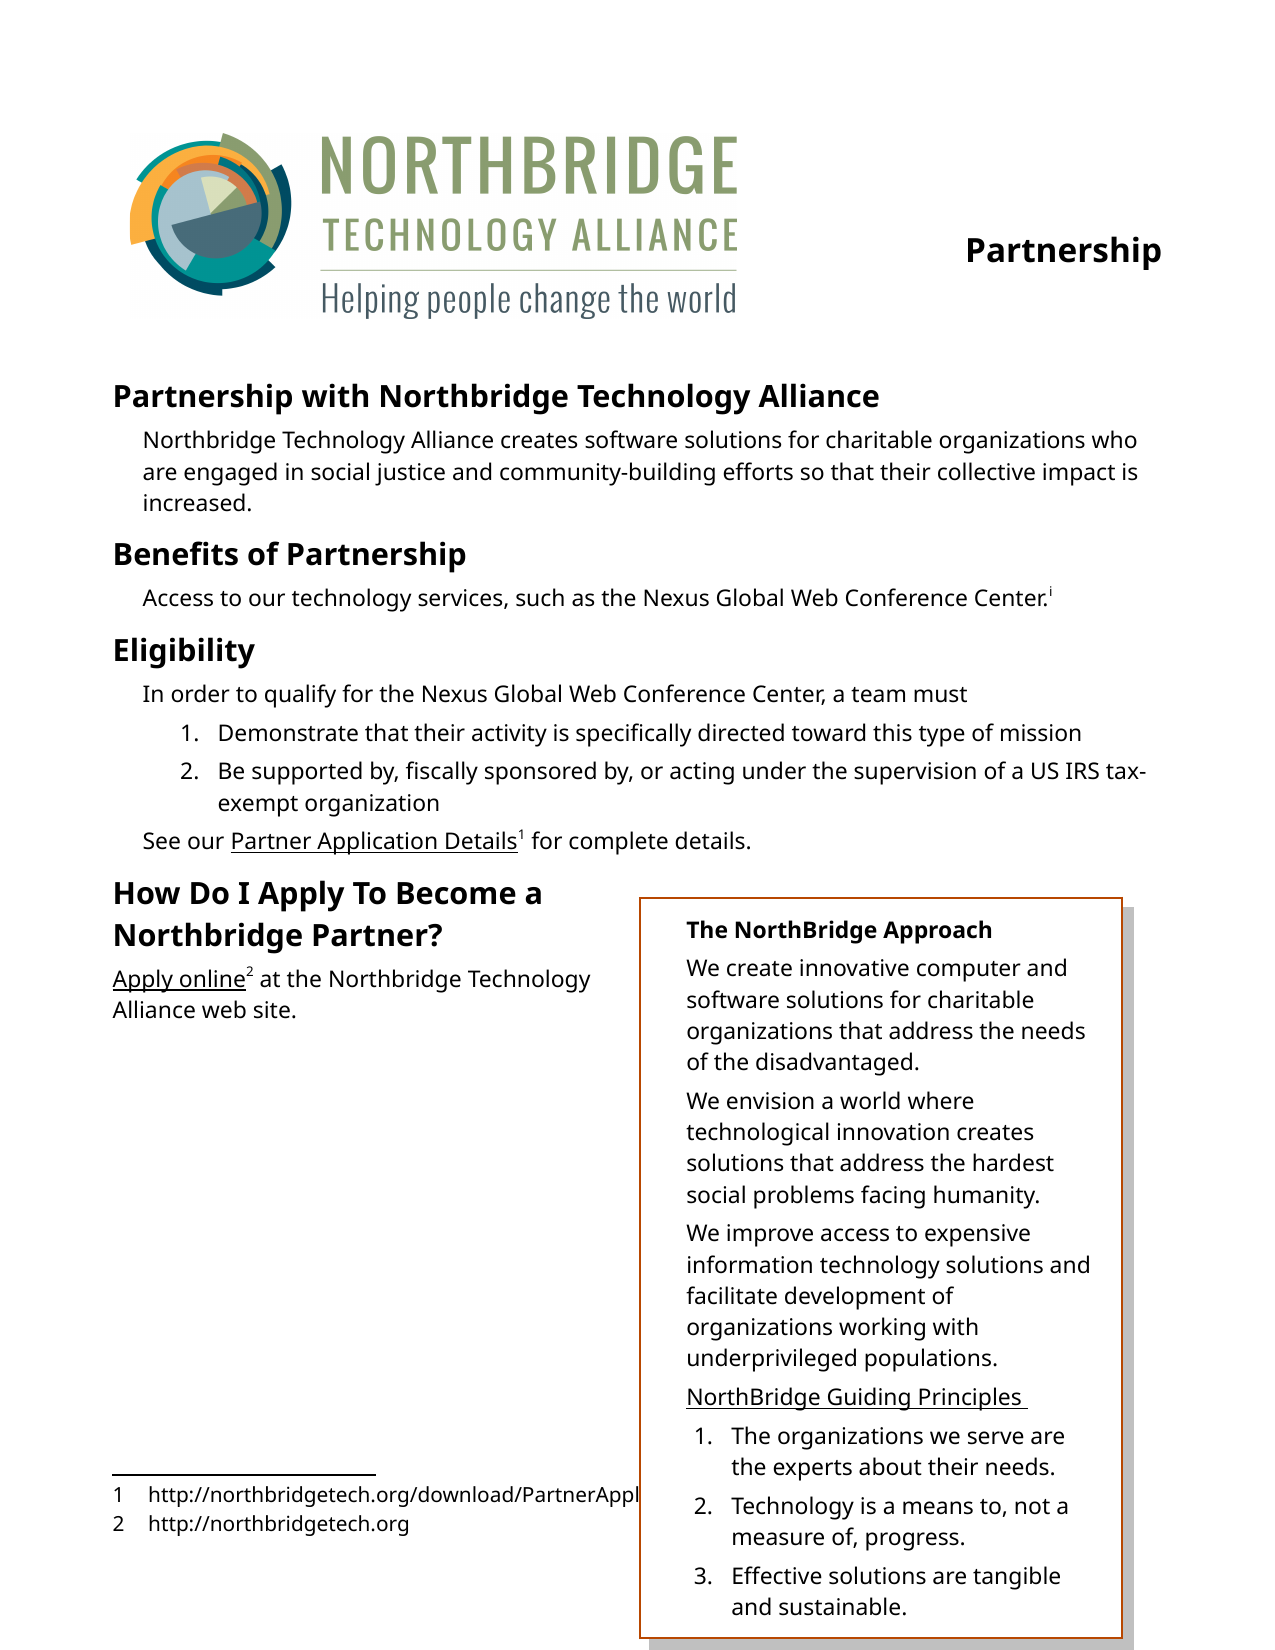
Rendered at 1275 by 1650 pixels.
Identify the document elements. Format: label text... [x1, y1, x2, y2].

list Demonstrate that their activity is specifically directed toward this type of mission [180, 717, 1162, 748]
text We envision a world where technological innovation creates solutions that address the hardest social problems facing humanity. [686, 1085, 1106, 1210]
text http://northbridgetech.org [112, 1509, 639, 1537]
text In order to qualify for the Nexus Global Web Conference Center, a team must [142, 678, 1162, 709]
text Northbridge Technology Alliance creates software solutions for charitable organizations who are engaged in social justice and community-building efforts so that their collective impact is increased. [142, 424, 1162, 518]
text Access to our technology services, such as the Nexus Global Web Conference Center. [142, 582, 1162, 613]
table_header [1134, 1033, 1153, 1083]
text We create innovative computer and software solutions for charitable organizations that address the needs of the disadvantaged. [686, 952, 1106, 1077]
picture [129, 133, 737, 319]
text The NorthBridge Approach [686, 914, 1106, 945]
text http://northbridgetech.org/download/PartnerApplicationDetails.pdf [112, 1481, 639, 1509]
subtitle Eligibility [112, 628, 1162, 670]
list Be supported by, fiscally sponsored by, or acting under the supervision of a US IRS tax-exempt organization [180, 755, 1162, 818]
table_header [113, 1033, 632, 1083]
text [1134, 1509, 1162, 1537]
subtitle Partnership with Northbridge Technology Alliance [112, 375, 1162, 417]
table_header [632, 1033, 639, 1083]
text NorthBridge Guiding Principles [686, 1381, 1106, 1412]
text [1134, 963, 1162, 1025]
subtitle How Do I Apply To Become a Northbridge Partner? [112, 872, 1162, 955]
text We improve access to expensive information technology solutions and facilitate development of organizations working with underprivileged populations. [686, 1217, 1106, 1374]
subtitle Benefits of Partnership [112, 533, 1162, 575]
text See our Partner Application Details for complete details. [142, 825, 1162, 857]
list Technology is a means to, not a measure of, progress. [693, 1490, 1106, 1552]
list Effective solutions are tangible and sustainable. [693, 1560, 1106, 1622]
text Apply online at the Northbridge Technology Alliance web site. [112, 963, 639, 1025]
list The organizations we serve are the experts about their needs. [693, 1420, 1106, 1482]
